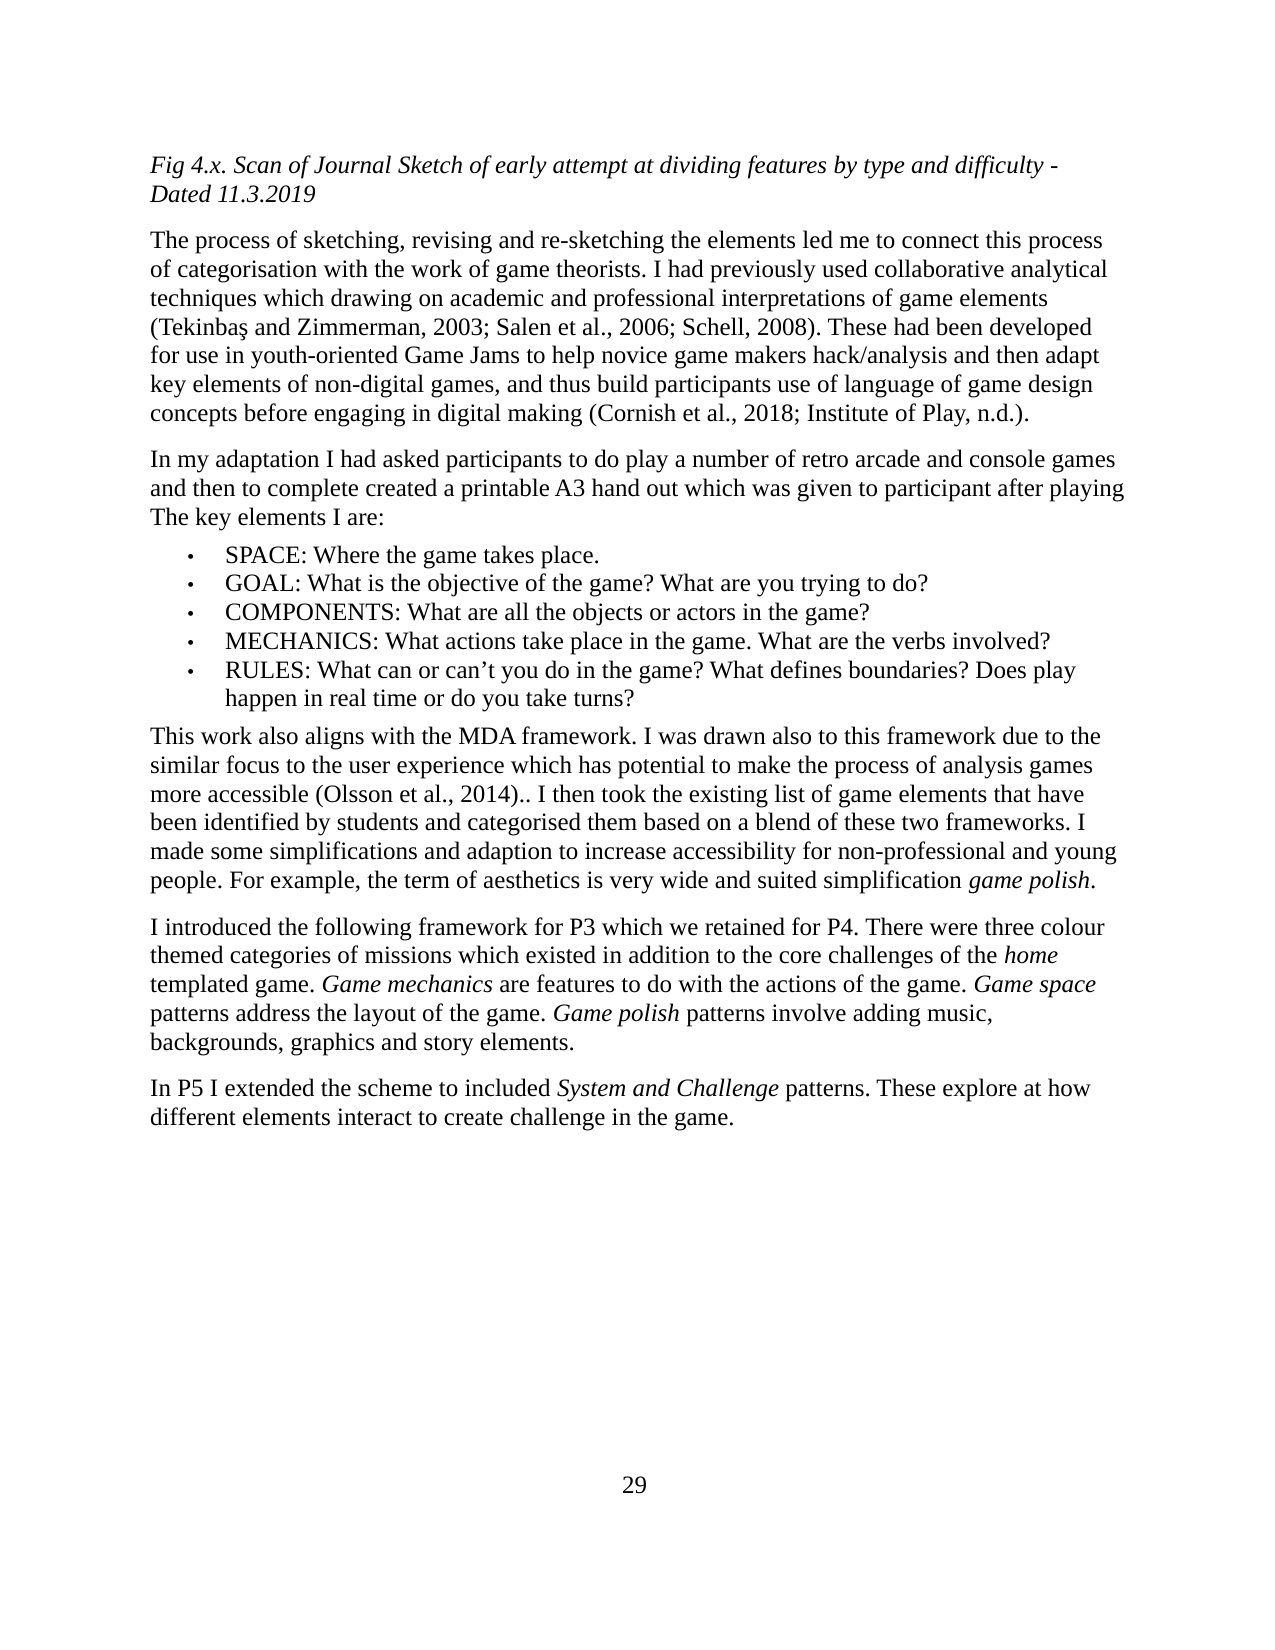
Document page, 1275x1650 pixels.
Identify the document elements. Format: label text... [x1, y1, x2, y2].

text Fig 4.x. Scan of Journal Sketch of early attempt at dividing features by type and difficulty - Dated 11.3.2019 [150, 150, 1125, 207]
list GOAL: What is the objective of the game? What are you trying to do? [187, 568, 1125, 597]
list COMPONENTS: What are all the objects or actors in the game? [187, 597, 1125, 626]
text In P5 I extended the scheme to included System and Challenge patterns. These explore at how different elements interact to create challenge in the game. [150, 1073, 1125, 1131]
text This work also aligns with the MDA framework. I was drawn also to this framework due to the similar focus to the user experience which has potential to make the process of analysis games more accessible (Olsson et al., 2014).. I then took the existing list of game elements that have been identified by students and categorised them based on a blend of these two frameworks. I made some simplifications and adaption to increase accessibility for non-professional and young people. For example, the term of aesthetics is very wide and suited simplification game polish. [150, 721, 1125, 894]
text The process of sketching, revising and re-sketching the elements led me to connect this process of categorisation with the work of game theorists. I had previously used collaborative analytical techniques which drawing on academic and professional interpretations of game elements (Tekinbaş and Zimmerman, 2003; Salen et al., 2006; Schell, 2008). These had been developed for use in youth-oriented Game Jams to help novice game makers hack/analysis and then adapt key elements of non-digital games, and thus build participants use of language of game design concepts before engaging in digital making (Cornish et al., 2018; Institute of Play, n.d.). [150, 225, 1125, 427]
list MECHANICS: What actions take place in the game. What are the verbs involved? [187, 626, 1125, 655]
list SPACE: Where the game takes place. [187, 540, 1125, 568]
text I introduced the following framework for P3 which we retained for P4. There were three colour themed categories of missions which existed in addition to the core challenges of the home templated game. Game mechanics are features to do with the actions of the game. Game space patterns address the layout of the game. Game polish patterns involve adding music, backgrounds, graphics and story elements. [150, 912, 1125, 1055]
list RULES: What can or can’t you do in the game? What defines boundaries? Does play happen in real time or do you take turns? [187, 655, 1125, 712]
text In my adaptation I had asked participants to do play a number of retro arcade and console games and then to complete created a printable A3 hand out which was given to participant after playing The key elements I are: [150, 444, 1125, 531]
